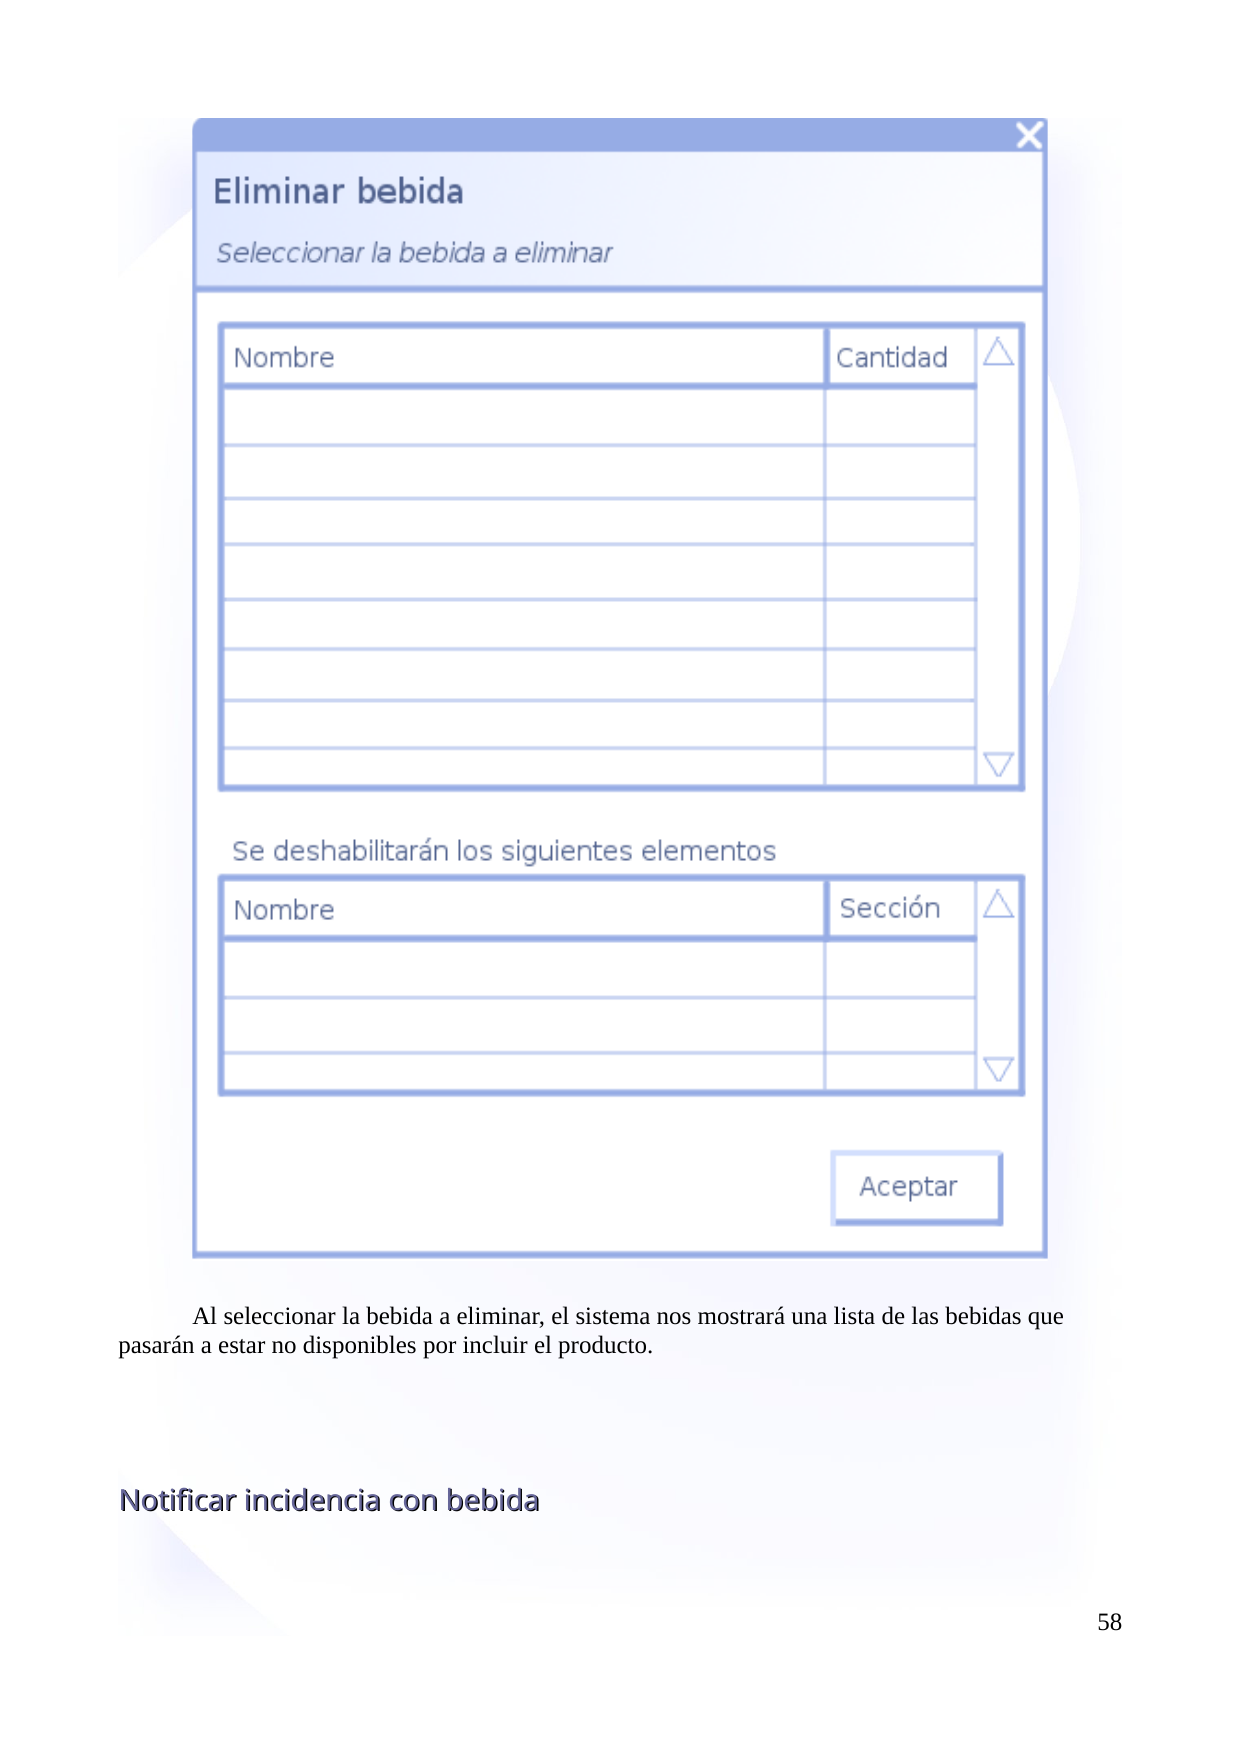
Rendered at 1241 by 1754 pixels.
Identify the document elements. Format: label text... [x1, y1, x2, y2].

subtitle Notificar incidencia con bebida [118, 1479, 1122, 1518]
picture [118, 1359, 1122, 1479]
picture [118, 1518, 1122, 1636]
text Al seleccionar la bebida a eliminar, el sistema nos mostrará una lista de las bebidas que pasarán a estar no disponibles por incluir el producto. [118, 1301, 1122, 1359]
picture [118, 118, 1122, 1301]
